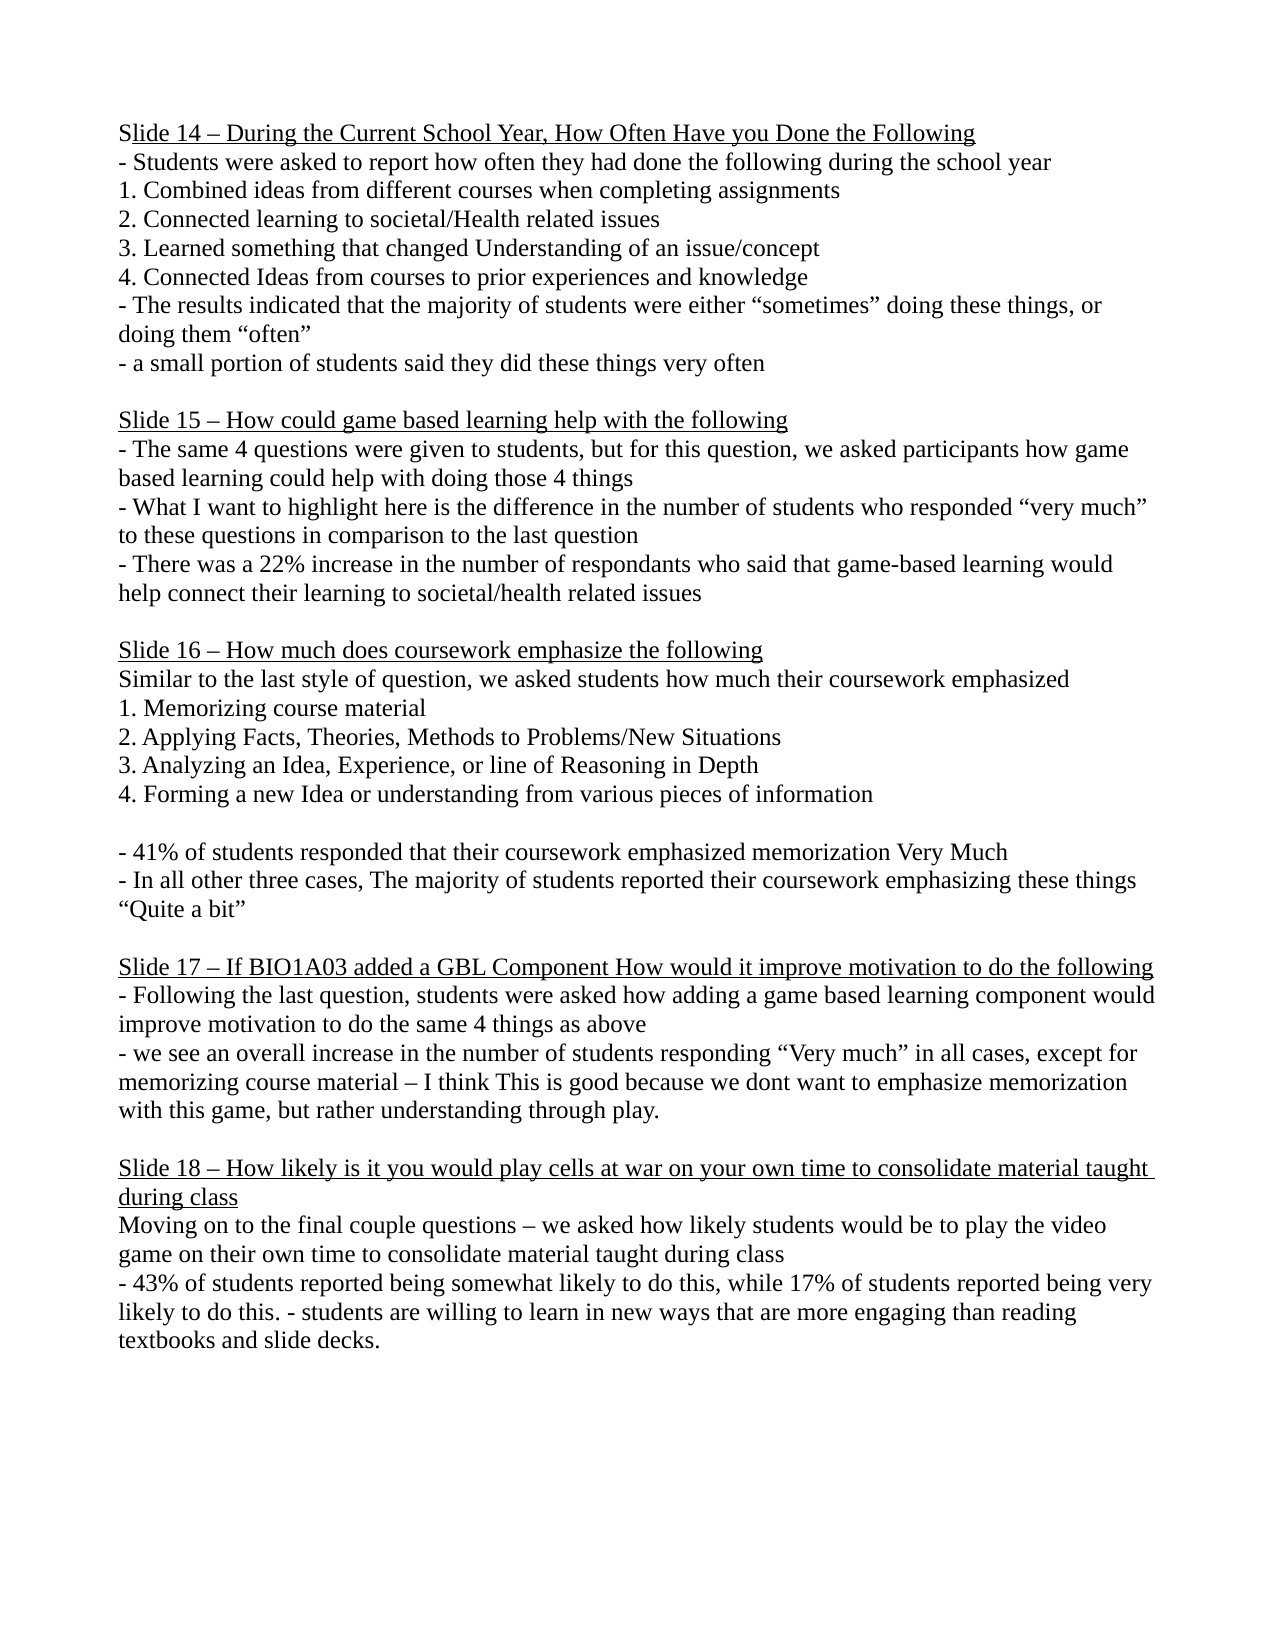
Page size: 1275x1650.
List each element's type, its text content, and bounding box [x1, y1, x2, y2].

text Similar to the last style of question, we asked students how much their coursework emphasized [118, 664, 1157, 693]
text - In all other three cases, The majority of students reported their coursework emphasizing these things “Quite a bit” [118, 866, 1157, 923]
text - we see an overall increase in the number of students responding “Very much” in all cases, except for memorizing course material – I think This is good because we dont want to emphasize memorization with this game, but rather understanding through play. [118, 1038, 1157, 1124]
text - Following the last question, students were asked how adding a game based learning component would improve motivation to do the same 4 things as above [118, 981, 1157, 1038]
text 4. Forming a new Idea or understanding from various pieces of information [118, 779, 1157, 808]
text - Students were asked to report how often they had done the following during the school year [118, 147, 1157, 176]
text - a small portion of students said they did these things very often [118, 348, 1157, 377]
text Slide 18 – How likely is it you would play cells at war on your own time to consolidate material taught during class [118, 1153, 1157, 1211]
text - 43% of students reported being somewhat likely to do this, while 17% of students reported being very likely to do this. - students are willing to learn in new ways that are more engaging than reading textbooks and slide decks. [118, 1268, 1157, 1354]
text 1. Memorizing course material [118, 693, 1157, 722]
text - The same 4 questions were given to students, but for this question, we asked participants how game based learning could help with doing those 4 things [118, 434, 1157, 492]
text 2. Applying Facts, Theories, Methods to Problems/New Situations [118, 722, 1157, 751]
text 3. Learned something that changed Understanding of an issue/concept [118, 233, 1157, 262]
text 2. Connected learning to societal/Health related issues [118, 204, 1157, 233]
text Slide 17 – If BIO1A03 added a GBL Component How would it improve motivation to do the following [118, 952, 1157, 981]
text 3. Analyzing an Idea, Experience, or line of Reasoning in Depth [118, 751, 1157, 779]
text 4. Connected Ideas from courses to prior experiences and knowledge [118, 262, 1157, 291]
text Slide 16 – How much does coursework emphasize the following [118, 636, 1157, 664]
text - 41% of students responded that their coursework emphasized memorization Very Much [118, 837, 1157, 866]
text Slide 14 – During the Current School Year, How Often Have you Done the Following [118, 118, 1157, 147]
text Moving on to the final couple questions – we asked how likely students would be to play the video game on their own time to consolidate material taught during class [118, 1211, 1157, 1268]
text Slide 15 – How could game based learning help with the following [118, 406, 1157, 434]
text 1. Combined ideas from different courses when completing assignments [118, 176, 1157, 204]
text - The results indicated that the majority of students were either “sometimes” doing these things, or doing them “often” [118, 291, 1157, 348]
text - There was a 22% increase in the number of respondants who said that game-based learning would help connect their learning to societal/health related issues [118, 549, 1157, 607]
text - What I want to highlight here is the difference in the number of students who responded “very much” to these questions in comparison to the last question [118, 492, 1157, 549]
